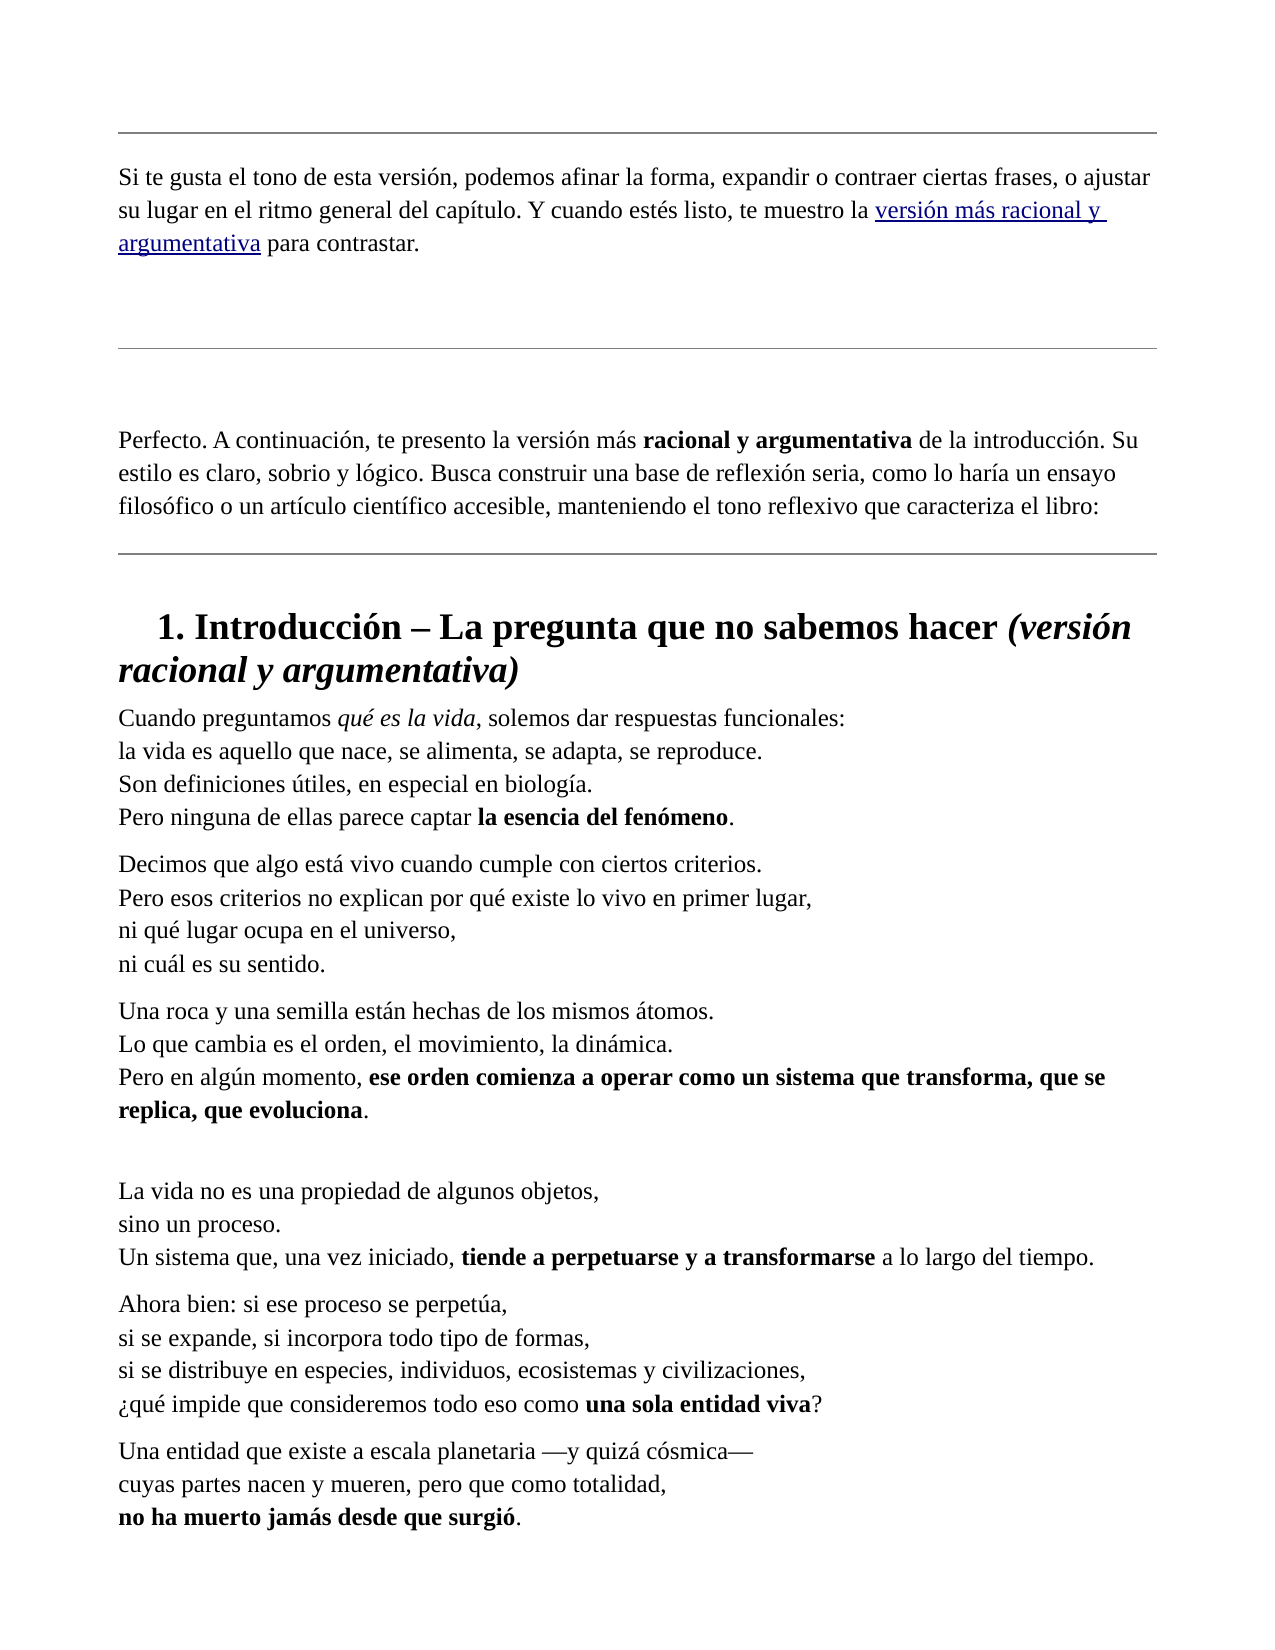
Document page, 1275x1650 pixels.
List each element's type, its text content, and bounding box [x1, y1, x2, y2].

text Cuando preguntamos qué es la vida, solemos dar respuestas funcionales: la vida es aquello que nace, se alimenta, se adapta, se reproduce. Son definiciones útiles, en especial en biología. Pero ninguna de ellas parece captar la esencia del fenómeno. [118, 703, 1157, 831]
text Si te gusta el tono de esta versión, podemos afinar la forma, expandir o contraer ciertas frases, o ajustar su lugar en el ritmo general del capítulo. Y cuando estés listo, te muestro la versión más racional y argumentativa para contrastar. [118, 162, 1157, 257]
text Decimos que algo está vivo cuando cumple con ciertos criterios. Pero esos criterios no explican por qué existe lo vivo en primer lugar, ni qué lugar ocupa en el universo, ni cuál es su sentido. [118, 849, 1157, 977]
text La vida no es una propiedad de algunos objetos, sino un proceso. Un sistema que, una vez iniciado, tiende a perpetuarse y a transformarse a lo largo del tiempo. [118, 1176, 1157, 1271]
text Ahora bien: si ese proceso se perpetúa, si se expande, si incorpora todo tipo de formas, si se distribuye en especies, individuos, ecosistemas y civilizaciones, ¿qué impide que consideremos todo eso como una sola entidad viva? [118, 1289, 1157, 1417]
subtitle 🧪 1. Introducción – La pregunta que no sabemos hacer (versión racional y argumentativa) [118, 604, 1157, 690]
text Una roca y una semilla están hechas de los mismos átomos. Lo que cambia es el orden, el movimiento, la dinámica. Pero en algún momento, ese orden comienza a operar como un sistema que transforma, que se replica, que evoluciona. [118, 996, 1157, 1157]
text Una entidad que existe a escala planetaria —y quizá cósmica— cuyas partes nacen y mueren, pero que como totalidad, no ha muerto jamás desde que surgió. [118, 1436, 1157, 1531]
text Perfecto. A continuación, te presento la versión más racional y argumentativa de la introducción. Su estilo es claro, sobrio y lógico. Busca construir una base de reflexión seria, como lo haría un ensayo filosófico o un artículo científico accesible, manteniendo el tono reflexivo que caracteriza el libro: [118, 425, 1157, 520]
